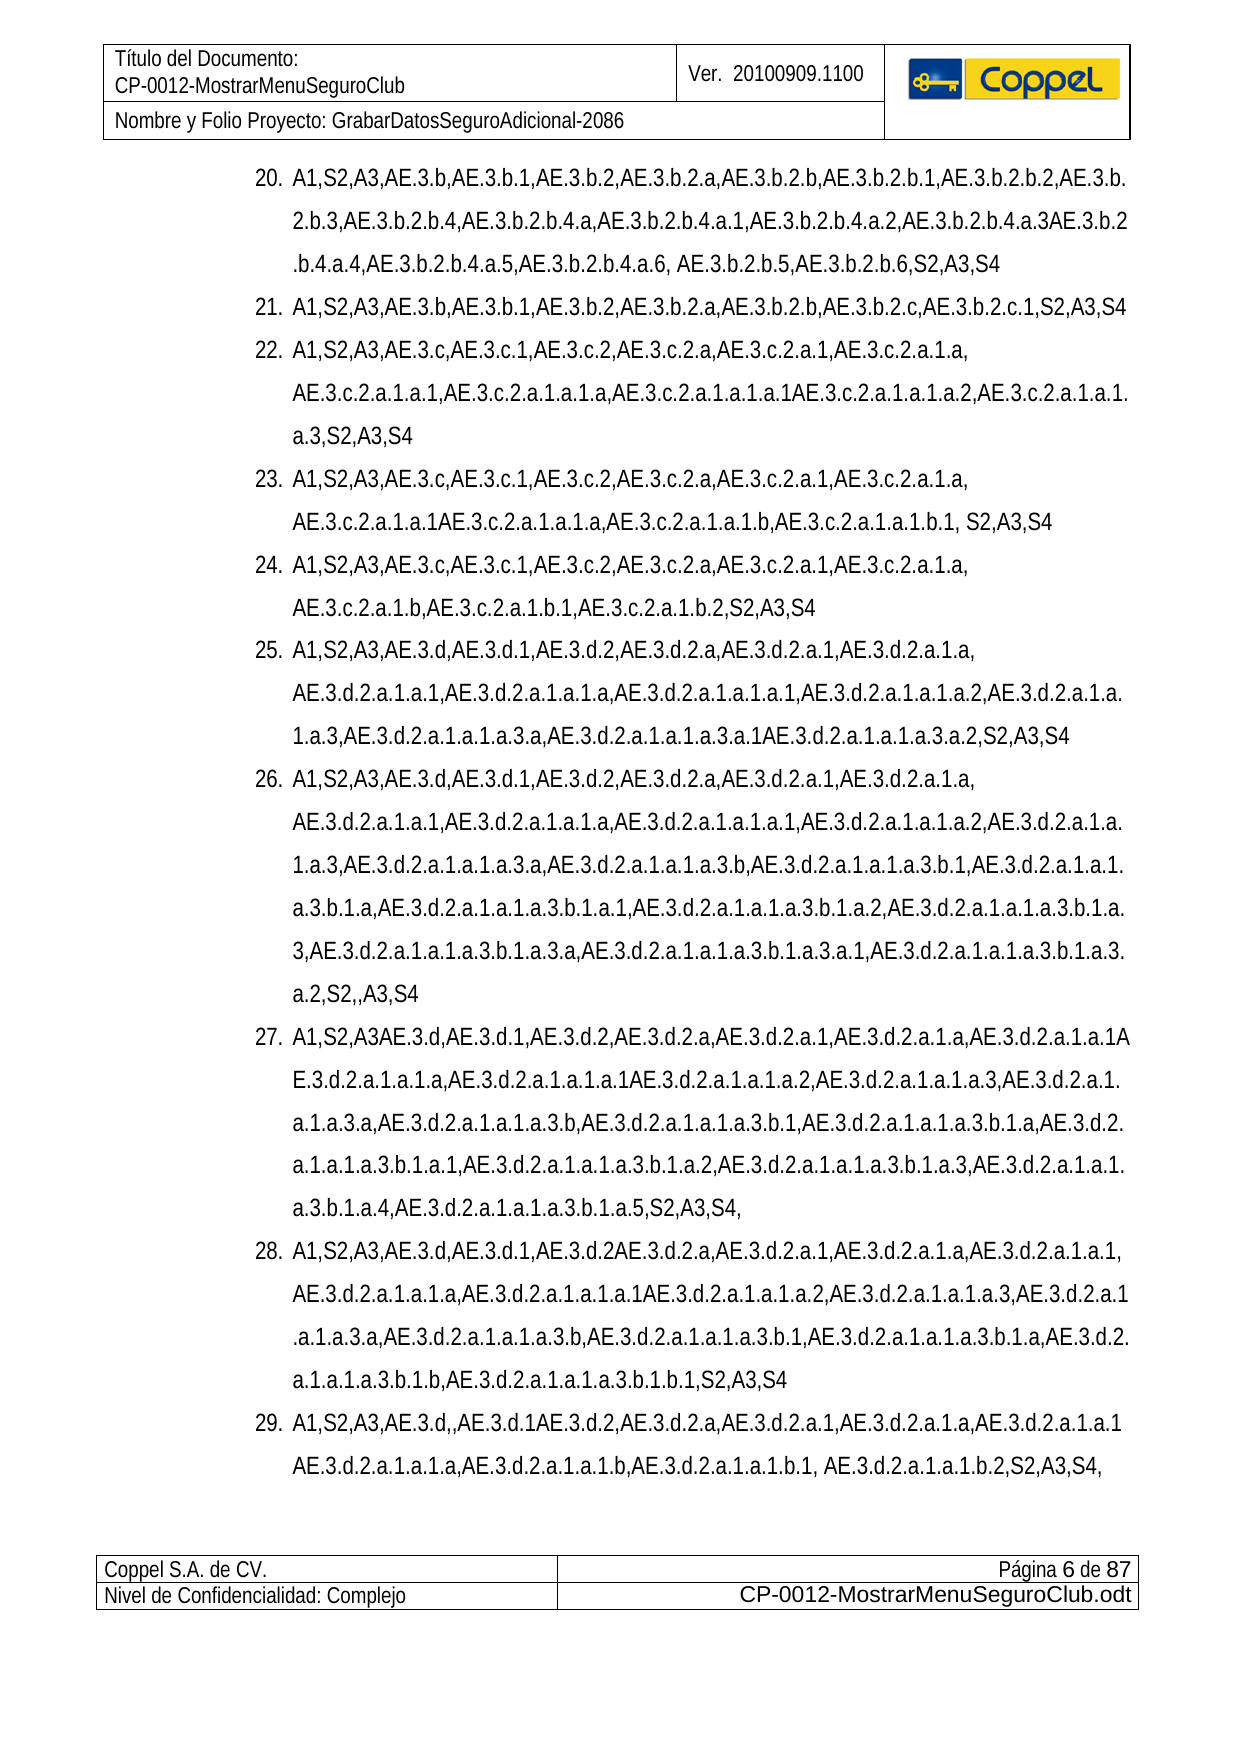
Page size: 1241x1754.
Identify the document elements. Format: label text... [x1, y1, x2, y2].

list A1,S2,A3,AE.3.c,AE.3.c.1,AE.3.c.2,AE.3.c.2.a,AE.3.c.2.a.1,AE.3.c.2.a.1.a, AE.3.c.2.a.1.a.1AE.3.c.2.a.1.a.1.a,AE.3.c.2.a.1.a.1.b,AE.3.c.2.a.1.a.1.b.1, S2,A3,S4 [255, 464, 1131, 535]
list A1,S2,A3,AE.3.c,AE.3.c.1,AE.3.c.2,AE.3.c.2.a,AE.3.c.2.a.1,AE.3.c.2.a.1.a, AE.3.c.2.a.1.a.1,AE.3.c.2.a.1.a.1.a,AE.3.c.2.a.1.a.1.a.1AE.3.c.2.a.1.a.1.a.2,AE.3.c.2.a.1.a.1.a.3,S2,A3,S4 [255, 335, 1131, 449]
list A1,S2,A3,AE.3.c,AE.3.c.1,AE.3.c.2,AE.3.c.2.a,AE.3.c.2.a.1,AE.3.c.2.a.1.a, AE.3.c.2.a.1.b,AE.3.c.2.a.1.b.1,AE.3.c.2.a.1.b.2,S2,A3,S4 [255, 549, 1131, 621]
list A1,S2,A3AE.3.d,AE.3.d.1,AE.3.d.2,AE.3.d.2.a,AE.3.d.2.a.1,AE.3.d.2.a.1.a,AE.3.d.2.a.1.a.1AE.3.d.2.a.1.a.1.a,AE.3.d.2.a.1.a.1.a.1AE.3.d.2.a.1.a.1.a.2,AE.3.d.2.a.1.a.1.a.3,AE.3.d.2.a.1.a.1.a.3.a,AE.3.d.2.a.1.a.1.a.3.b,AE.3.d.2.a.1.a.1.a.3.b.1,AE.3.d.2.a.1.a.1.a.3.b.1.a,AE.3.d.2.a.1.a.1.a.3.b.1.a.1,AE.3.d.2.a.1.a.1.a.3.b.1.a.2,AE.3.d.2.a.1.a.1.a.3.b.1.a.3,AE.3.d.2.a.1.a.1.a.3.b.1.a.4,AE.3.d.2.a.1.a.1.a.3.b.1.a.5,S2,A3,S4, [255, 1022, 1131, 1222]
list A1,S2,A3,AE.3.b,AE.3.b.1,AE.3.b.2,AE.3.b.2.a,AE.3.b.2.b,AE.3.b.2.b.1,AE.3.b.2.b.2,AE.3.b.2.b.3,AE.3.b.2.b.4,AE.3.b.2.b.4.a,AE.3.b.2.b.4.a.1,AE.3.b.2.b.4.a.2,AE.3.b.2.b.4.a.3AE.3.b.2.b.4.a.4,AE.3.b.2.b.4.a.5,AE.3.b.2.b.4.a.6, AE.3.b.2.b.5,AE.3.b.2.b.6,S2,A3,S4 [255, 163, 1131, 278]
list A1,S2,A3,AE.3.d,AE.3.d.1,AE.3.d.2,AE.3.d.2.a,AE.3.d.2.a.1,AE.3.d.2.a.1.a, AE.3.d.2.a.1.a.1,AE.3.d.2.a.1.a.1.a,AE.3.d.2.a.1.a.1.a.1,AE.3.d.2.a.1.a.1.a.2,AE.3.d.2.a.1.a.1.a.3,AE.3.d.2.a.1.a.1.a.3.a,AE.3.d.2.a.1.a.1.a.3.b,AE.3.d.2.a.1.a.1.a.3.b.1,AE.3.d.2.a.1.a.1.a.3.b.1.a,AE.3.d.2.a.1.a.1.a.3.b.1.a.1,AE.3.d.2.a.1.a.1.a.3.b.1.a.2,AE.3.d.2.a.1.a.1.a.3.b.1.a.3,AE.3.d.2.a.1.a.1.a.3.b.1.a.3.a,AE.3.d.2.a.1.a.1.a.3.b.1.a.3.a.1,AE.3.d.2.a.1.a.1.a.3.b.1.a.3.a.2,S2,,A3,S4 [255, 764, 1131, 1007]
list A1,S2,A3,AE.3.d,AE.3.d.1,AE.3.d.2AE.3.d.2.a,AE.3.d.2.a.1,AE.3.d.2.a.1.a,AE.3.d.2.a.1.a.1,AE.3.d.2.a.1.a.1.a,AE.3.d.2.a.1.a.1.a.1AE.3.d.2.a.1.a.1.a.2,AE.3.d.2.a.1.a.1.a.3,AE.3.d.2.a.1.a.1.a.3.a,AE.3.d.2.a.1.a.1.a.3.b,AE.3.d.2.a.1.a.1.a.3.b.1,AE.3.d.2.a.1.a.1.a.3.b.1.a,AE.3.d.2.a.1.a.1.a.3.b.1.b,AE.3.d.2.a.1.a.1.a.3.b.1.b.1,S2,A3,S4 [255, 1236, 1131, 1394]
list A1,S2,A3,AE.3.d,,AE.3.d.1AE.3.d.2,AE.3.d.2.a,AE.3.d.2.a.1,AE.3.d.2.a.1.a,AE.3.d.2.a.1.a.1AE.3.d.2.a.1.a.1.a,AE.3.d.2.a.1.a.1.b,AE.3.d.2.a.1.a.1.b.1, AE.3.d.2.a.1.a.1.b.2,S2,A3,S4, [255, 1408, 1131, 1479]
list A1,S2,A3,AE.3.b,AE.3.b.1,AE.3.b.2,AE.3.b.2.a,AE.3.b.2.b,AE.3.b.2.c,AE.3.b.2.c.1,S2,A3,S4 [255, 292, 1131, 321]
list A1,S2,A3,AE.3.d,AE.3.d.1,AE.3.d.2,AE.3.d.2.a,AE.3.d.2.a.1,AE.3.d.2.a.1.a, AE.3.d.2.a.1.a.1,AE.3.d.2.a.1.a.1.a,AE.3.d.2.a.1.a.1.a.1,AE.3.d.2.a.1.a.1.a.2,AE.3.d.2.a.1.a.1.a.3,AE.3.d.2.a.1.a.1.a.3.a,AE.3.d.2.a.1.a.1.a.3.a.1AE.3.d.2.a.1.a.1.a.3.a.2,S2,A3,S4 [255, 635, 1131, 750]
